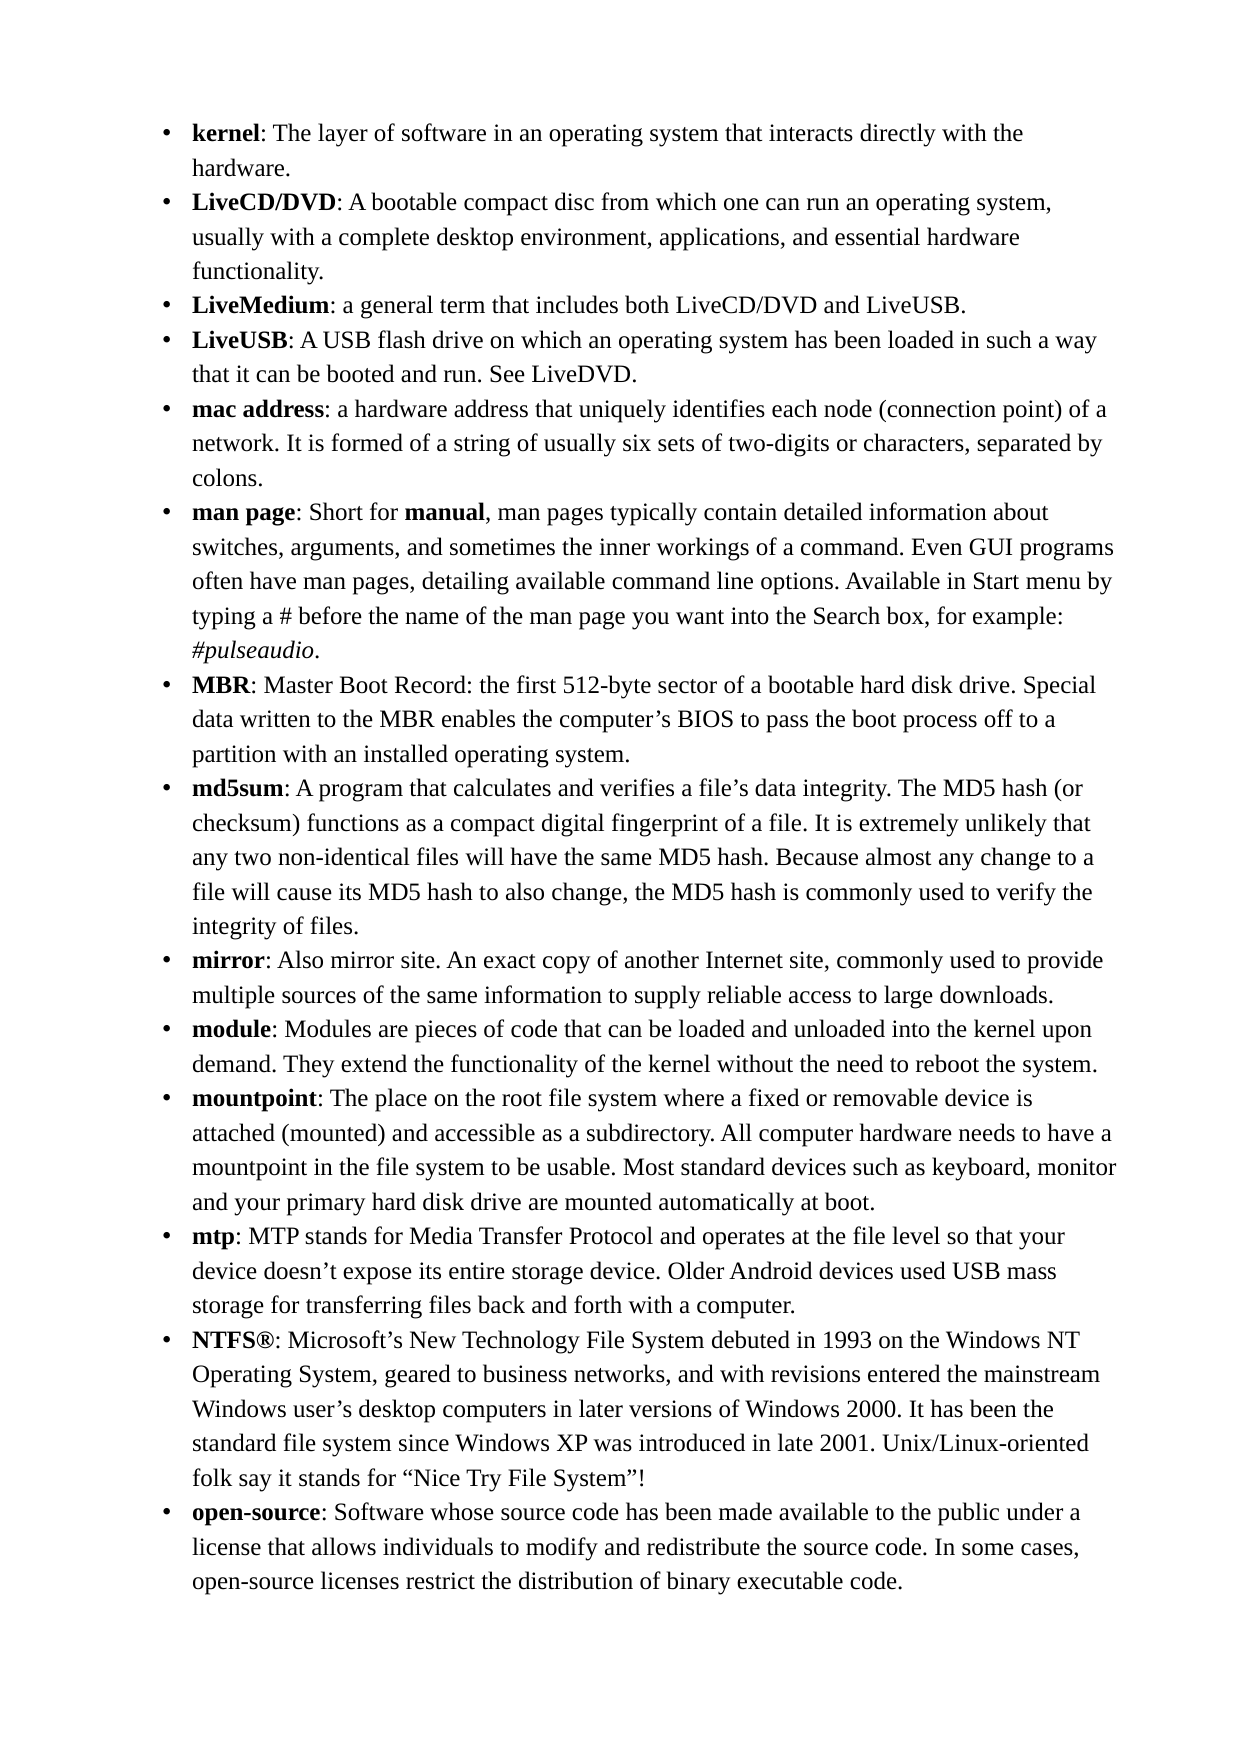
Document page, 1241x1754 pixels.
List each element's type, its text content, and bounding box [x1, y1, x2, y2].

list LiveCD/DVD: A bootable compact disc from which one can run an operating system, usually with a complete desktop environment, applications, and essential hardware functionality. [162, 187, 1122, 285]
list mirror: Also mirror site. An exact copy of another Internet site, commonly used to provide multiple sources of the same information to supply reliable access to large downloads. [162, 946, 1122, 1009]
list md5sum: A program that calculates and verifies a file’s data integrity. The MD5 hash (or checksum) functions as a compact digital fingerprint of a file. It is extremely unlikely that any two non-identical files will have the same MD5 hash. Because almost any change to a file will cause its MD5 hash to also change, the MD5 hash is commonly used to verify the integrity of files. [162, 773, 1122, 940]
list mac address: a hardware address that uniquely identifies each node (connection point) of a network. It is formed of a string of usually six sets of two-digits or characters, separated by colons. [162, 394, 1122, 492]
list LiveMedium: a general term that includes both LiveCD/DVD and LiveUSB. [162, 291, 1122, 319]
list mtp: MTP stands for Media Transfer Protocol and operates at the file level so that your device doesn’t expose its entire storage device. Older Android devices used USB mass storage for transferring files back and forth with a computer. [162, 1221, 1122, 1319]
list MBR: Master Boot Record: the first 512-byte sector of a bootable hard disk drive. Special data written to the MBR enables the computer’s BIOS to pass the boot process off to a partition with an installed operating system. [162, 670, 1122, 767]
list NTFS®: Microsoft’s New Technology File System debuted in 1993 on the Windows NT Operating System, geared to business networks, and with revisions entered the mainstream Windows user’s desktop computers in later versions of Windows 2000. It has been the standard file system since Windows XP was introduced in late 2001. Unix/Linux-oriented folk say it stands for “Nice Try File System”! [162, 1325, 1122, 1492]
list open-source: Software whose source code has been made available to the public under a license that allows individuals to modify and redistribute the source code. In some cases, open-source licenses restrict the distribution of binary executable code. [162, 1497, 1122, 1595]
list kernel: The layer of software in an operating system that interacts directly with the hardware. [162, 118, 1122, 181]
list module: Modules are pieces of code that can be loaded and unloaded into the kernel upon demand. They extend the functionality of the kernel without the need to reboot the system. [162, 1014, 1122, 1078]
list mountpoint: The place on the root file system where a fixed or removable device is attached (mounted) and accessible as a subdirectory. All computer hardware needs to have a mountpoint in the file system to be usable. Most standard devices such as keyboard, monitor and your primary hard disk drive are mounted automatically at boot. [162, 1083, 1122, 1216]
list man page: Short for manual, man pages typically contain detailed information about switches, arguments, and sometimes the inner workings of a command. Even GUI programs often have man pages, detailing available command line options. Available in Start menu by typing a # before the name of the man page you want into the Search box, for example: #pulseaudio. [162, 497, 1122, 664]
list LiveUSB: A USB flash drive on which an operating system has been loaded in such a way that it can be booted and run. See LiveDVD. [162, 325, 1122, 388]
